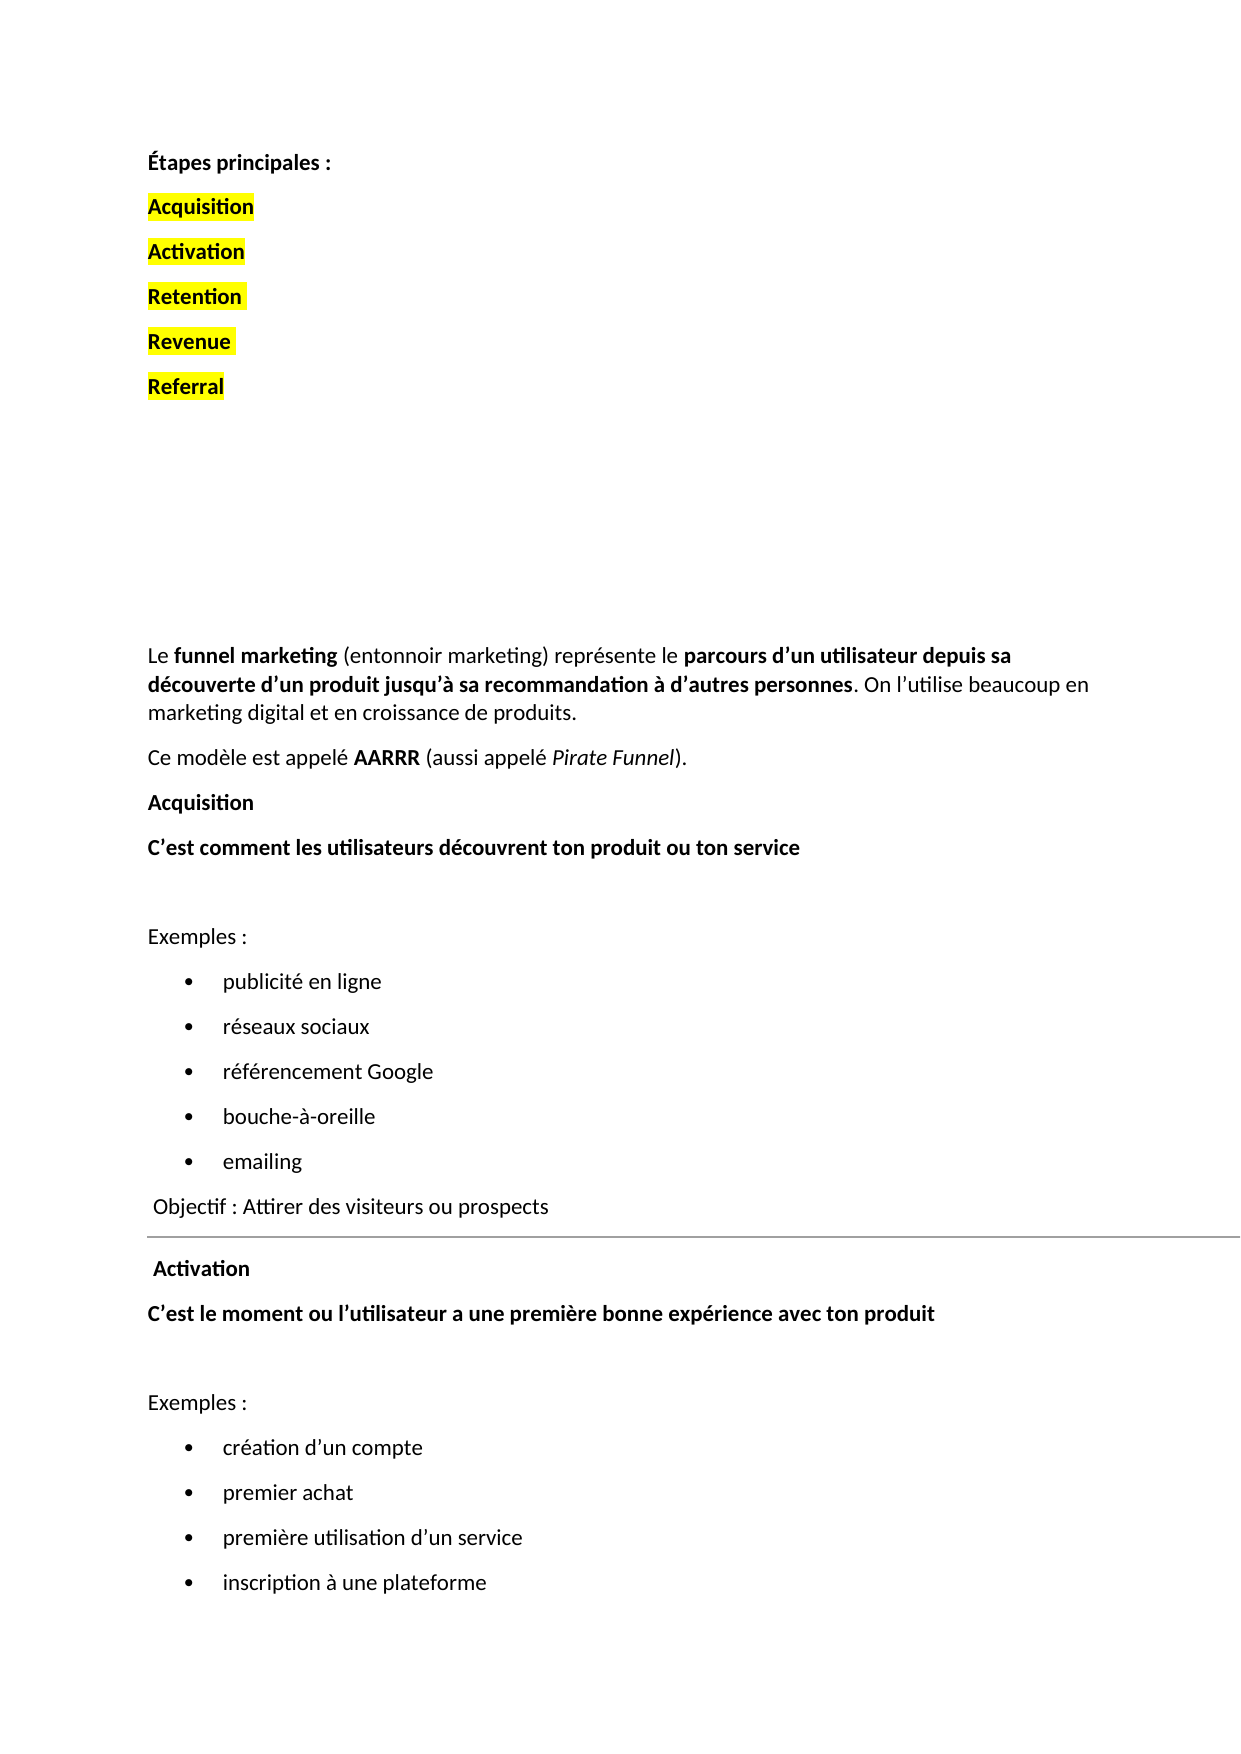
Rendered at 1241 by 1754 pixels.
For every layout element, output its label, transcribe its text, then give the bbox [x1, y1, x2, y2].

text Activation [148, 237, 1093, 265]
text Le funnel marketing (entonnoir marketing) représente le parcours d’un utilisateur depuis sa découverte d’un produit jusqu’à sa recommandation à d’autres personnes. On l’utilise beaucoup en marketing digital et en croissance de produits. [148, 641, 1093, 726]
list création d’un compte [185, 1433, 1093, 1461]
list emailing [185, 1147, 1093, 1175]
text Retention [148, 282, 1093, 310]
text Ce modèle est appelé AARRR (aussi appelé Pirate Funnel). [148, 743, 1093, 771]
text Objectif : Attirer des visiteurs ou prospects [148, 1192, 1093, 1220]
list bouche-à-oreille [185, 1102, 1093, 1130]
list publicité en ligne [185, 967, 1093, 995]
list réseaux sociaux [185, 1012, 1093, 1040]
text Referral [148, 372, 1093, 400]
text Exemples : [148, 1388, 1093, 1417]
text Acquisition [148, 788, 1093, 816]
text C’est le moment ou l’utilisateur a une première bonne expérience avec ton produit [148, 1299, 1093, 1327]
text Revenue [148, 327, 1093, 355]
list premier achat [185, 1478, 1093, 1506]
text Acquisition [148, 192, 1093, 221]
text Étapes principales : [148, 148, 1093, 176]
list inscription à une plateforme [185, 1568, 1093, 1596]
text Exemples : [148, 922, 1093, 950]
text C’est comment les utilisateurs découvrent ton produit ou ton service [148, 833, 1093, 861]
list référencement Google [185, 1057, 1093, 1085]
text Activation [148, 1254, 1093, 1282]
list première utilisation d’un service [185, 1523, 1093, 1551]
